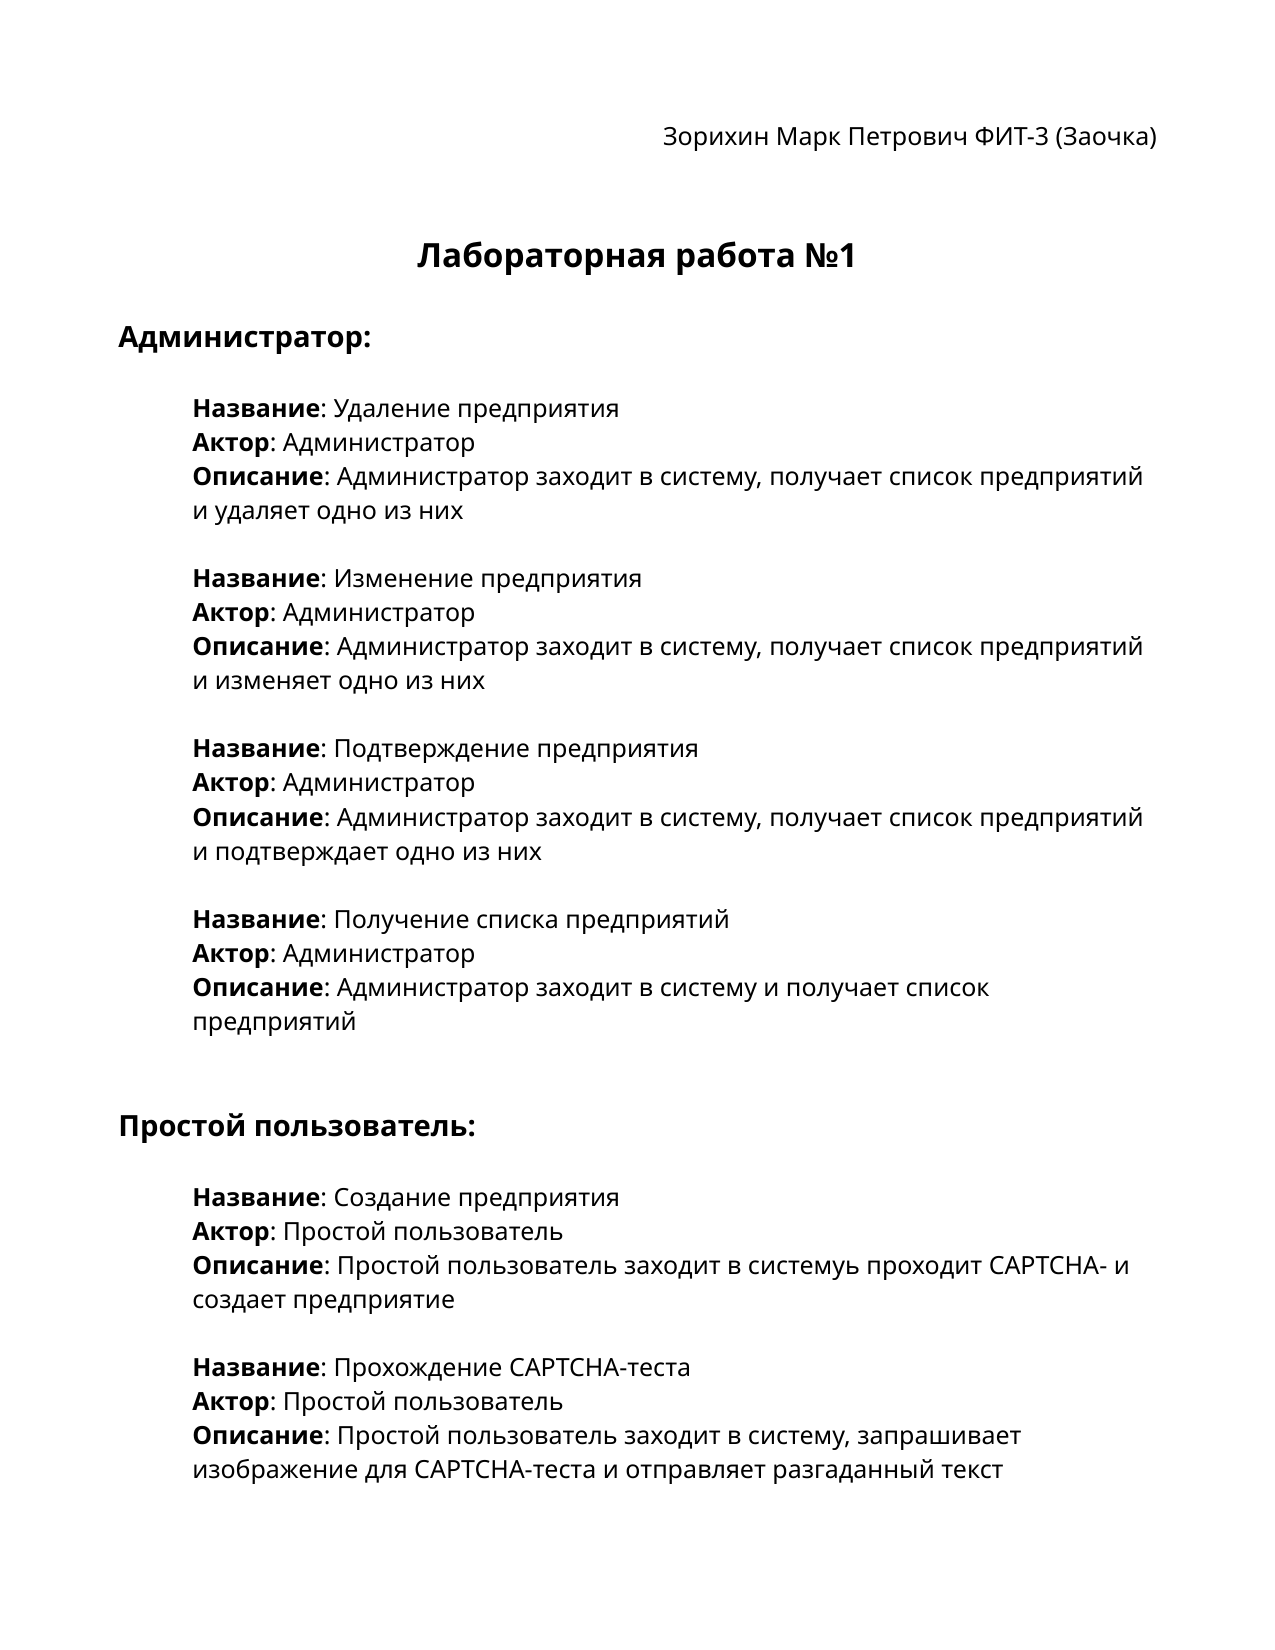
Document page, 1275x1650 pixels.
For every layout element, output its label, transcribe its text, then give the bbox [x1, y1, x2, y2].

text Описание: Администратор заходит в систему, получает список предприятий и подтверждает одно из них [192, 799, 1157, 867]
text Описание: Простой пользователь заходит в систему, запрашивает изображение для CAPTCHA-теста и отправляет разгаданный текст [192, 1418, 1157, 1486]
text Описание: Администратор заходит в систему, получает список предприятий и изменяет одно из них [192, 629, 1157, 697]
text Описание: Администратор заходит в систему, получает список предприятий и удаляет одно из них [192, 458, 1157, 527]
text Зорихин Марк Петрович ФИТ-3 (Заочка) [118, 118, 1157, 152]
text Актор: Администратор [192, 765, 1157, 799]
text Описание: Простой пользователь заходит в системуь проходит CAPTCHA- и создает предприятие [192, 1248, 1157, 1316]
text Описание: Администратор заходит в систему и получает список предприятий [192, 969, 1157, 1038]
text Простой пользователь: [118, 1106, 1157, 1145]
text Актор: Администратор [192, 935, 1157, 969]
text Название: Создание предприятия [192, 1179, 1157, 1213]
text Администратор: [118, 317, 1157, 356]
text Лабораторная работа №1 [118, 232, 1157, 277]
text Актор: Администратор [192, 424, 1157, 458]
text Название: Удаление предприятия [192, 390, 1157, 424]
text Актор: Администратор [192, 595, 1157, 629]
text Название: Подтверждение предприятия [192, 731, 1157, 765]
text Актор: Простой пользователь [192, 1384, 1157, 1418]
text Название: Прохождение CAPTCHA-теста [192, 1350, 1157, 1384]
text Название: Получение списка предприятий [192, 901, 1157, 935]
text Название: Изменение предприятия [192, 561, 1157, 595]
text Актор: Простой пользователь [192, 1213, 1157, 1248]
